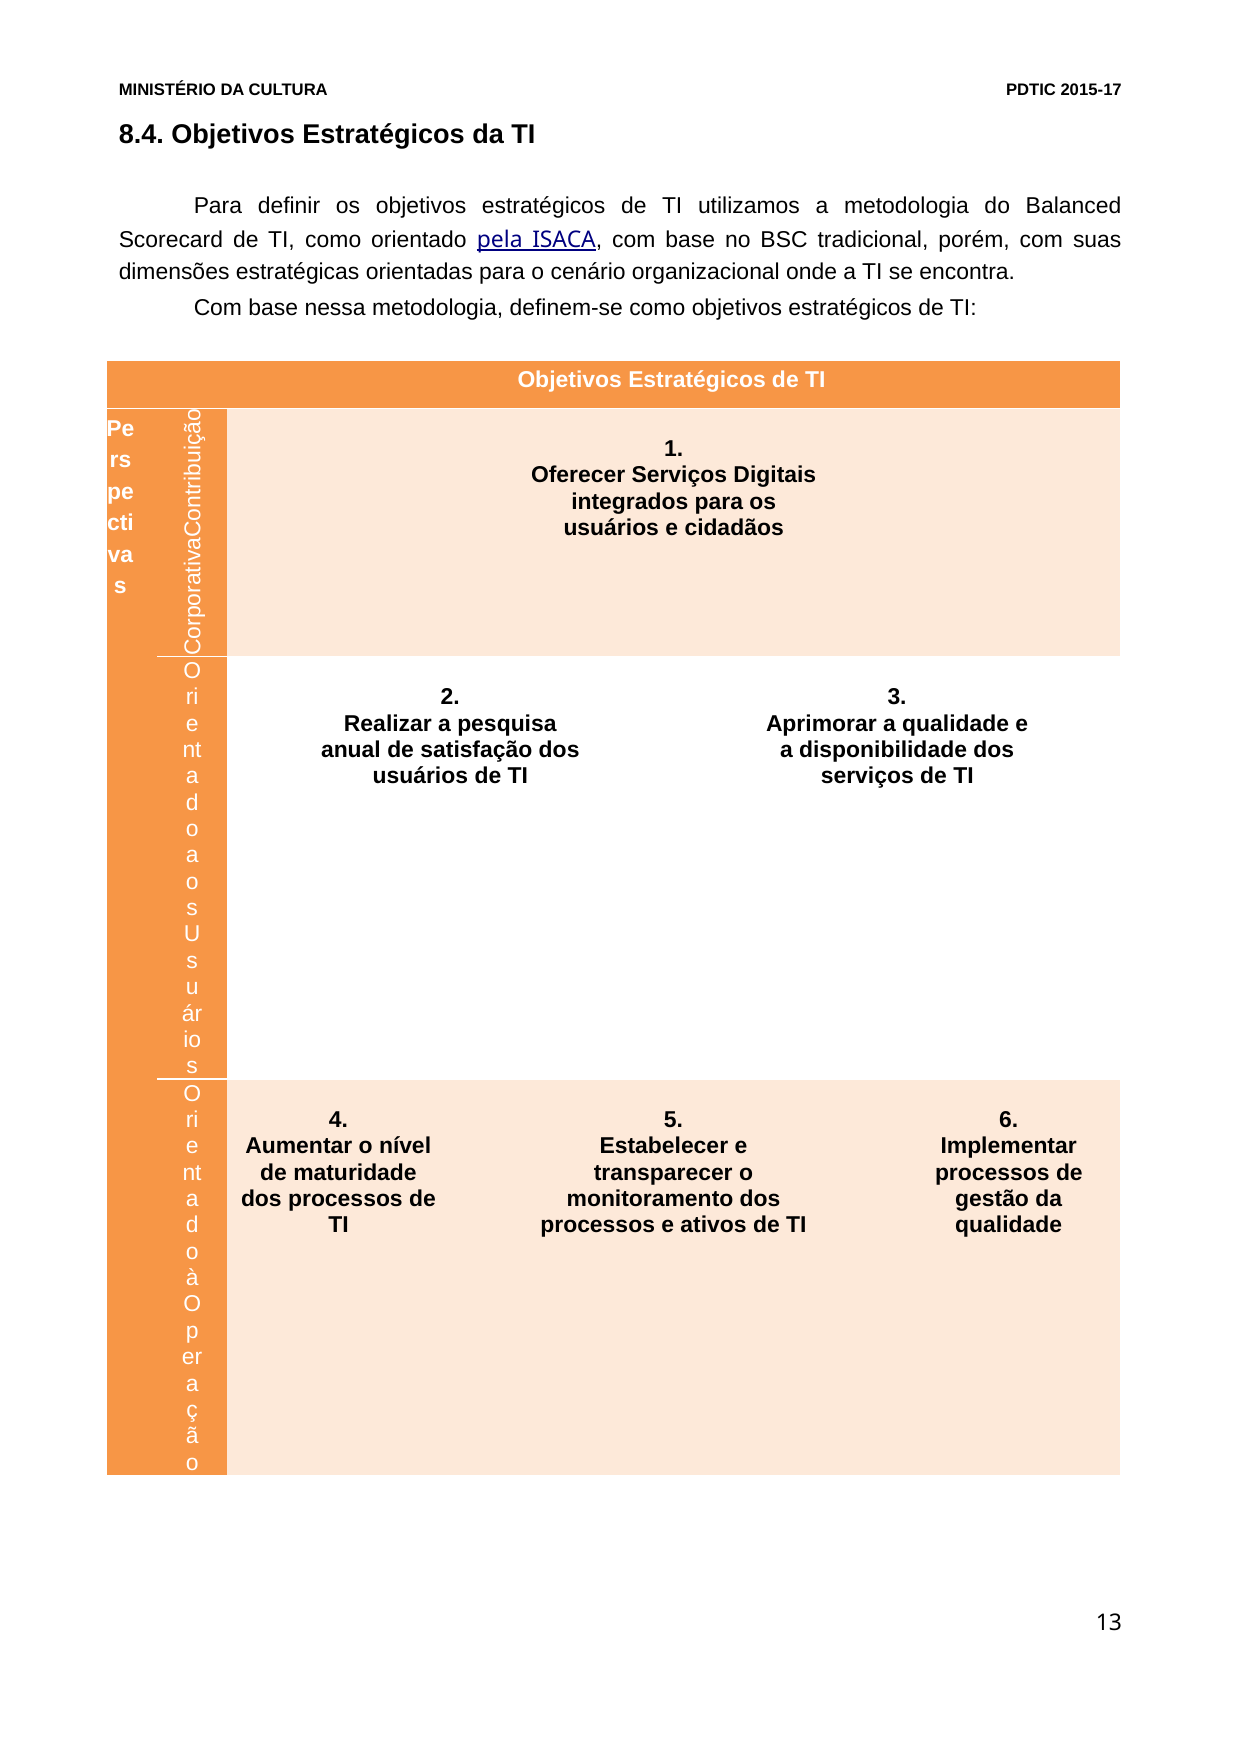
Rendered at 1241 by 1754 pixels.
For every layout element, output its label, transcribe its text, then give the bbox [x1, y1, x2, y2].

table_header Objetivos Estratégicos de TI [107, 361, 1120, 408]
text Para definir os objetivos estratégicos de TI utilizamos a metodologia do Balanced Scorecard de TI, como orientado pela ISACA, com base no BSC tradicional, porém, com suas dimensões estratégicas orientadas para o cenário organizacional onde a TI se encontra. [118, 192, 1122, 284]
table_cell Contribuição Corporativa [157, 409, 227, 656]
text Com base nessa metodologia, definem-se como objetivos estratégicos de TI: [118, 294, 1122, 321]
table_cell Orientado à Operação [157, 1080, 227, 1475]
table_cell Orientado aos Usuários [157, 657, 227, 1078]
table_cell 1. Oferecer Serviços Digitais integrados para os usuários e cidadãos [227, 409, 1120, 656]
subtitle 8.4. Objetivos Estratégicos da TI [118, 118, 1122, 150]
table_cell 2. Realizar a pesquisa anual de satisfação dos usuários de TI [227, 657, 673, 1078]
table_cell Perspectivas [107, 409, 157, 1475]
table_cell 4. Aumentar o nível de maturidade dos processos de TI [227, 1080, 450, 1475]
table_cell 6. Implementar processos de gestão da qualidade [897, 1080, 1120, 1475]
table_cell 5. Estabelecer e transparecer o monitoramento dos processos e ativos de TI [450, 1080, 897, 1475]
table_cell 3. Aprimorar a qualidade e a disponibilidade dos serviços de TI [674, 657, 1120, 1078]
